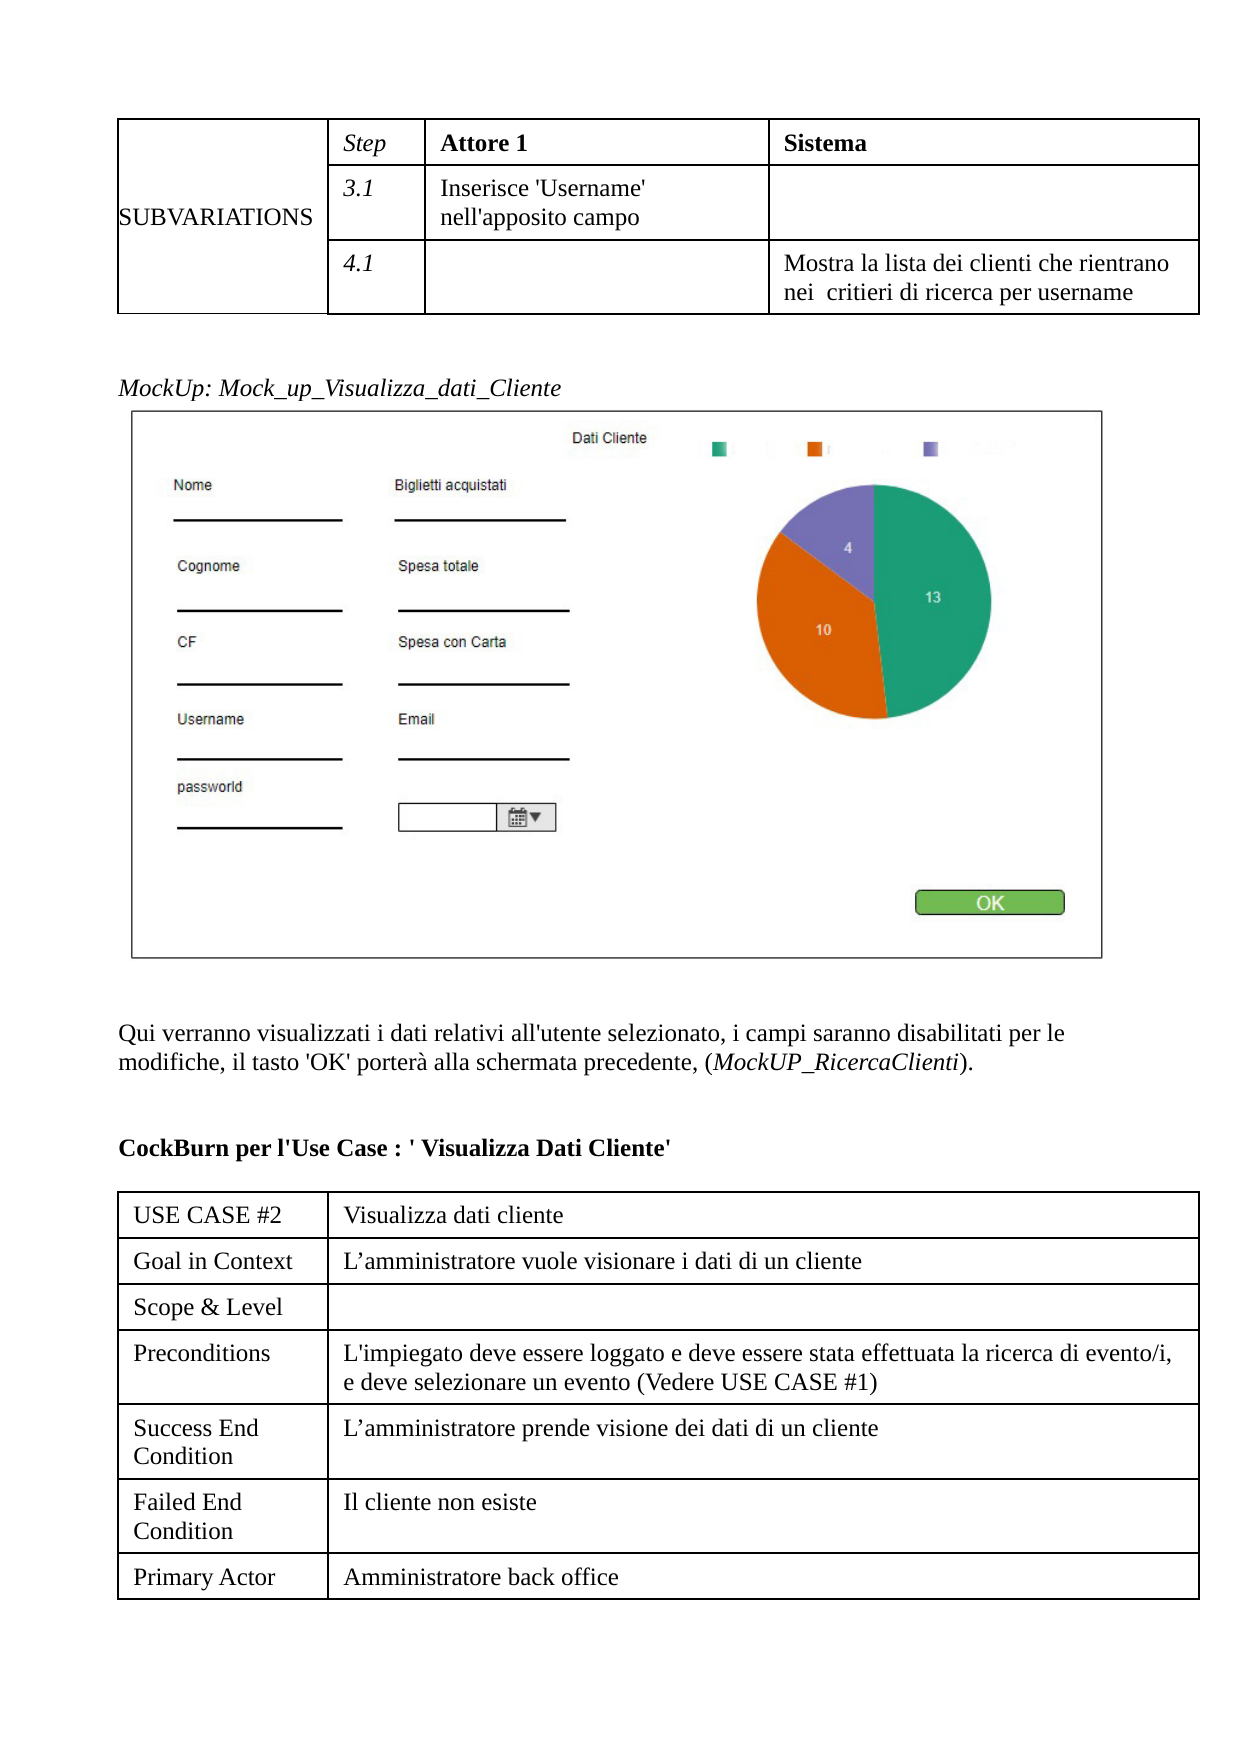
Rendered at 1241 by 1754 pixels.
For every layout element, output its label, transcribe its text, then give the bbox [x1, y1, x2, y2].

table_cell Scope & Level [119, 1285, 327, 1328]
table_cell Inserisce 'Username' nell'apposito campo [426, 166, 768, 238]
table_cell L’amministratore prende visione dei dati di un cliente [329, 1405, 1198, 1478]
table_cell Sistema [770, 120, 1198, 164]
table_header USE CASE #2 [119, 1193, 327, 1237]
table_cell 3.1 [329, 166, 424, 238]
text CockBurn per l'Use Case : ' Visualizza Dati Cliente' [118, 1133, 1122, 1162]
table_cell Goal in Context [119, 1239, 327, 1283]
table_cell [770, 166, 1198, 238]
table_header Visualizza dati cliente [329, 1193, 1198, 1237]
table_cell Mostra la lista dei clienti che rientrano nei critieri di ricerca per username [770, 241, 1198, 313]
table_cell Failed End Condition [119, 1480, 327, 1552]
table_cell Success End Condition [119, 1405, 327, 1478]
table_cell 4.1 [329, 241, 424, 313]
table_cell Amministratore back office [329, 1554, 1198, 1598]
text Qui verranno visualizzati i dati relativi all'utente selezionato, i campi saranno disabilitati per le modifiche, il tasto 'OK' porterà alla schermata precedente, (MockUP_RicercaClienti). [118, 1018, 1122, 1076]
text MockUp: Mock_up_Visualizza_dati_Cliente [118, 373, 1122, 401]
table_cell Step [329, 120, 424, 164]
table_cell Il cliente non esiste [329, 1480, 1198, 1552]
table_cell L'impiegato deve essere loggato e deve essere stata effettuata la ricerca di evento/i, e deve selezionare un evento (Vedere USE CASE #1) [329, 1331, 1198, 1403]
table_cell Preconditions [119, 1331, 327, 1403]
table_cell [329, 1285, 1198, 1328]
table_cell [426, 241, 768, 313]
table_cell SUBVARIATIONS [119, 120, 327, 313]
picture [118, 401, 1123, 990]
table_cell Primary Actor [119, 1554, 327, 1598]
table_cell Attore 1 [426, 120, 768, 164]
table_cell L’amministratore vuole visionare i dati di un cliente [329, 1239, 1198, 1283]
